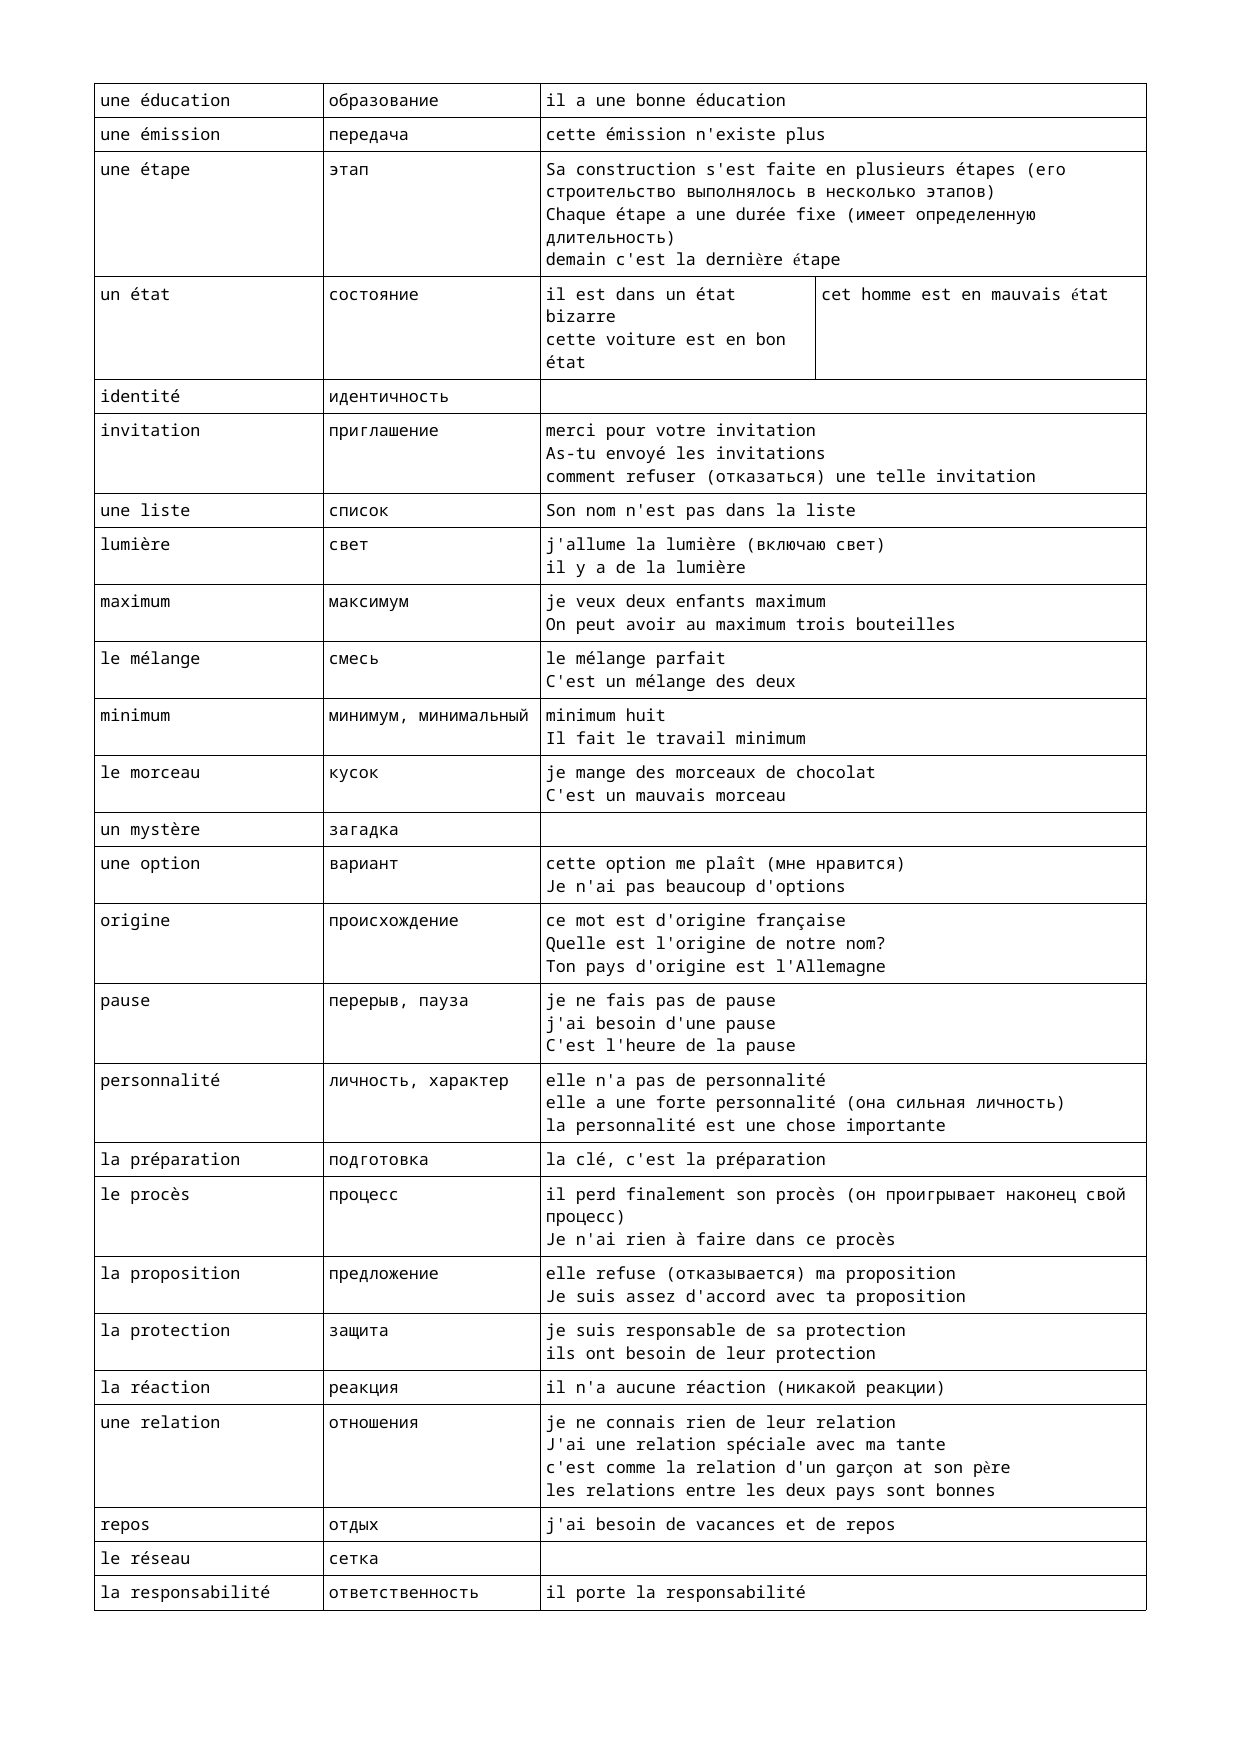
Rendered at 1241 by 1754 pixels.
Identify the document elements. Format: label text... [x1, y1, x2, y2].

table_cell происхождение [324, 904, 540, 983]
table_cell максимум [324, 585, 540, 641]
table_cell minimum [95, 699, 323, 755]
table_cell Sa construction s'est faite en plusieurs étapes (его строительство выполнялось в несколько этапов) Chaque étape a une durée fixe (имеет определенную длительность) demain c'est la dernière étape [541, 152, 1146, 276]
table_cell la protection [95, 1314, 323, 1370]
table_cell вариант [324, 847, 540, 903]
table_cell je mange des morceaux de chocolat C'est un mauvais morceau [541, 756, 1146, 812]
table_cell une étape [95, 152, 323, 276]
table_cell pause [95, 984, 323, 1062]
table_cell отдых [324, 1508, 540, 1541]
table_cell личность, характер [324, 1064, 540, 1142]
table_cell il a une bonne éducation [541, 84, 1146, 117]
table_cell la responsabilité [95, 1576, 323, 1609]
table_cell merci pour votre invitation As-tu envoyé les invitations comment refuser (отказаться) une telle invitation [541, 414, 1146, 493]
table_cell elle refuse (отказывается) ma proposition Je suis assez d'accord avec ta proposition [541, 1257, 1146, 1313]
table_cell сетка [324, 1542, 540, 1575]
table_cell список [324, 494, 540, 527]
table_cell минимум, минимальный [324, 699, 540, 755]
table_cell смесь [324, 642, 540, 698]
table_cell le mélange [95, 642, 323, 698]
table_cell il porte la responsabilité [541, 1576, 1146, 1609]
table_cell origine [95, 904, 323, 983]
table_cell Son nom n'est pas dans la liste [541, 494, 1146, 527]
table_cell отношения [324, 1405, 540, 1507]
table_cell lumière [95, 528, 323, 584]
table_cell invitation [95, 414, 323, 493]
table_cell un mystère [95, 813, 323, 846]
table_cell une émission [95, 118, 323, 151]
table_cell образование [324, 84, 540, 117]
table_cell cette émission n'existe plus [541, 118, 1146, 151]
table_cell je veux deux enfants maximum On peut avoir au maximum trois bouteilles [541, 585, 1146, 641]
table_cell je ne fais pas de pause j'ai besoin d'une pause C'est l'heure de la pause [541, 984, 1146, 1062]
table_cell une liste [95, 494, 323, 527]
table_cell ответственность [324, 1576, 540, 1609]
table_cell le morceau [95, 756, 323, 812]
table_cell cette option me plaît (мне нравится) Je n'ai pas beaucoup d'options [541, 847, 1146, 903]
table_cell загадка [324, 813, 540, 846]
table_cell le réseau [95, 1542, 323, 1575]
table_cell j'allume la lumière (включаю свет) il y a de la lumière [541, 528, 1146, 584]
table_cell le mélange parfait C'est un mélange des deux [541, 642, 1146, 698]
table_cell кусок [324, 756, 540, 812]
table_cell une relation [95, 1405, 323, 1507]
table_cell [541, 1542, 1146, 1575]
table_cell подготовка [324, 1143, 540, 1176]
table_cell cet homme est en mauvais état [816, 277, 1146, 379]
table_cell передача [324, 118, 540, 151]
table_cell реакция [324, 1371, 540, 1404]
table_cell la clé, c'est la préparation [541, 1143, 1146, 1176]
table_cell предложение [324, 1257, 540, 1313]
table_cell la réaction [95, 1371, 323, 1404]
table_cell la préparation [95, 1143, 323, 1176]
table_cell je ne connais rien de leur relation J'ai une relation spéciale avec ma tante c'est comme la relation d'un garçon at son père les relations entre les deux pays sont bonnes [541, 1405, 1146, 1507]
table_cell [541, 380, 1146, 413]
table_cell maximum [95, 585, 323, 641]
table_cell состояние [324, 277, 540, 379]
table_cell un état [95, 277, 323, 379]
table_cell ce mot est d'origine française Quelle est l'origine de notre nom? Ton pays d'origine est l'Allemagne [541, 904, 1146, 983]
table_cell une option [95, 847, 323, 903]
table_cell j'ai besoin de vacances et de repos [541, 1508, 1146, 1541]
table_cell la proposition [95, 1257, 323, 1313]
table_cell identité [95, 380, 323, 413]
table_cell il perd finalement son procès (он проигрывает наконец свой процесс) Je n'ai rien à faire dans ce procès [541, 1177, 1146, 1256]
table_cell защита [324, 1314, 540, 1370]
table_cell le procès [95, 1177, 323, 1256]
table_cell перерыв, пауза [324, 984, 540, 1062]
table_cell repos [95, 1508, 323, 1541]
table_cell je suis responsable de sa protection ils ont besoin de leur protection [541, 1314, 1146, 1370]
table_cell il n'a aucune réaction (никакой реакции) [541, 1371, 1146, 1404]
table_cell minimum huit Il fait le travail minimum [541, 699, 1146, 755]
table_cell процесс [324, 1177, 540, 1256]
table_cell il est dans un état bizarre cette voiture est en bon état [541, 277, 815, 379]
table_cell [541, 813, 1146, 846]
table_cell приглашение [324, 414, 540, 493]
table_cell une éducation [95, 84, 323, 117]
table_cell personnalité [95, 1064, 323, 1142]
table_cell идентичность [324, 380, 540, 413]
table_cell свет [324, 528, 540, 584]
table_cell elle n'a pas de personnalité elle a une forte personnalité (она сильная личность) la personnalité est une chose importante [541, 1064, 1146, 1142]
table_cell этап [324, 152, 540, 276]
